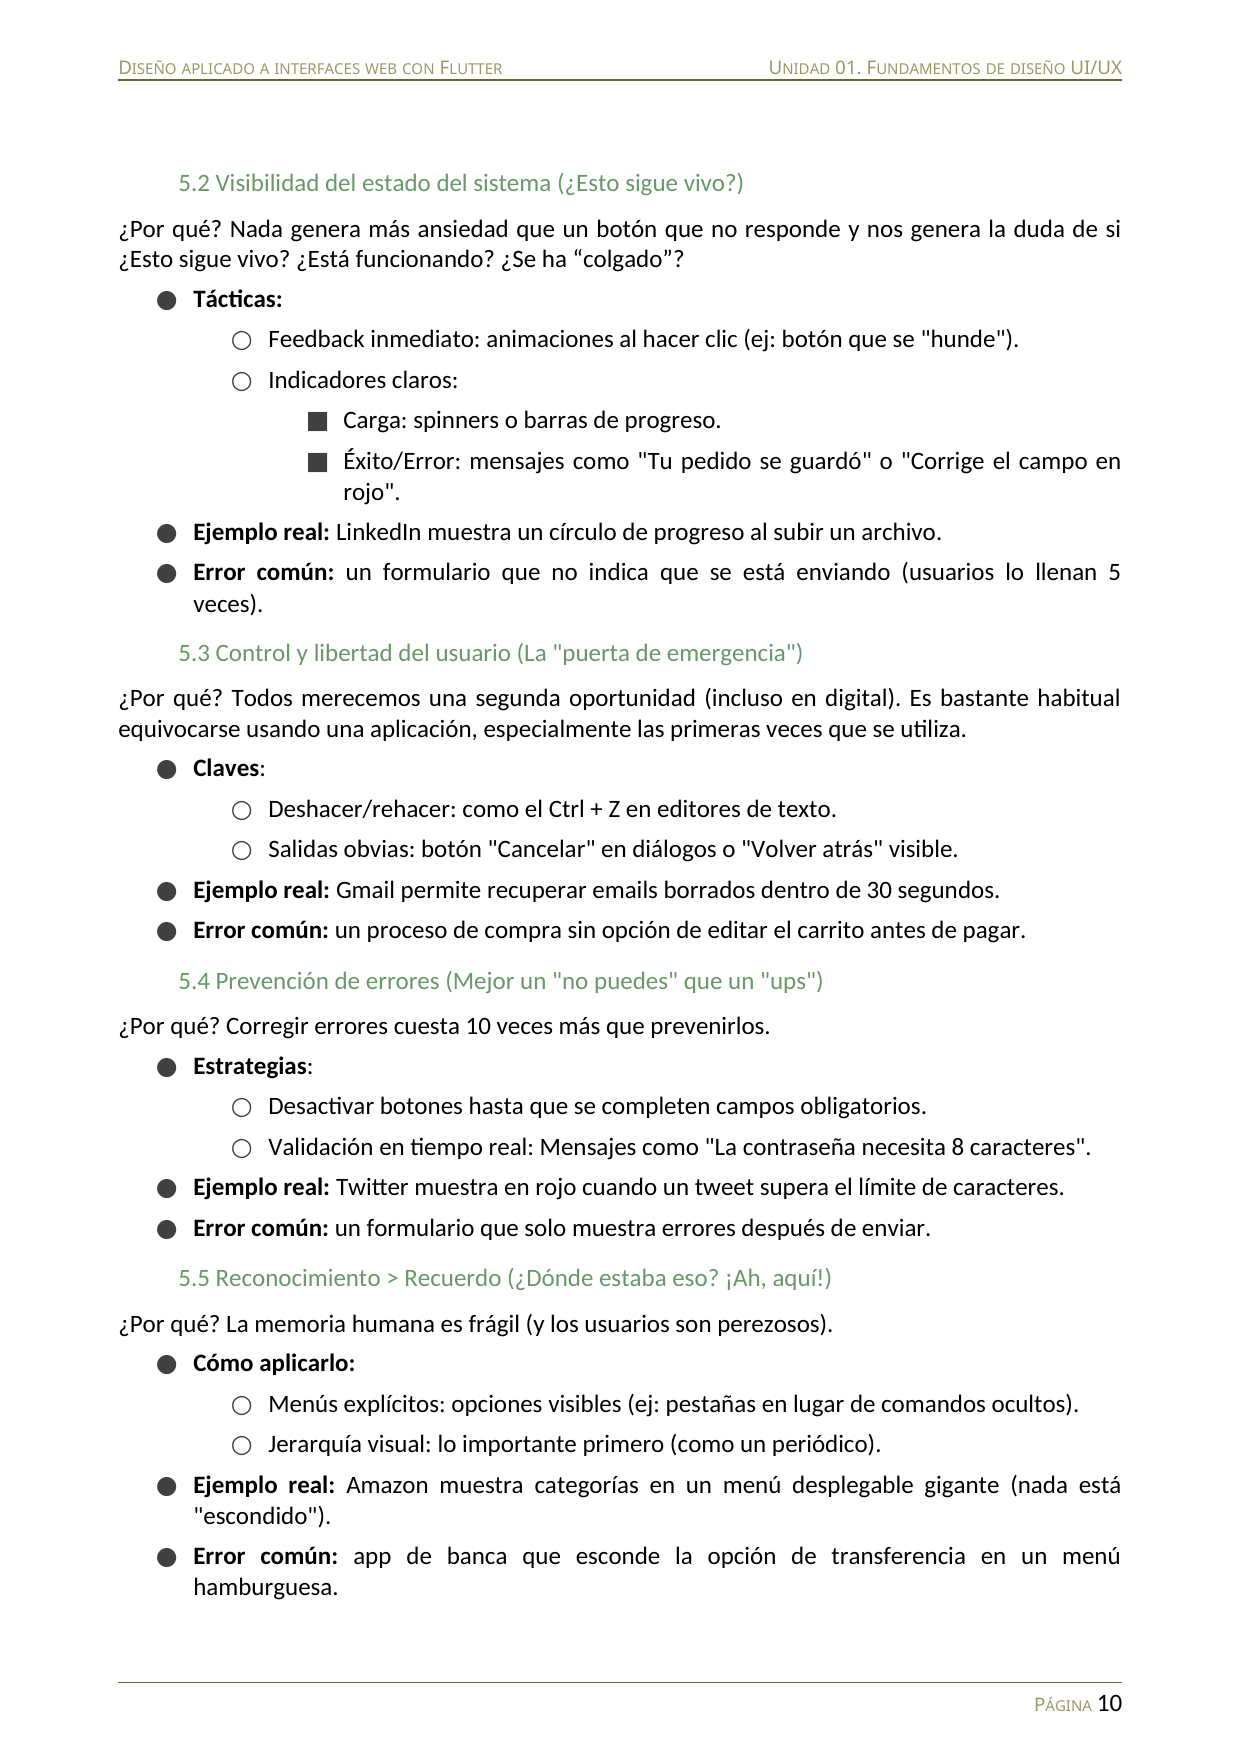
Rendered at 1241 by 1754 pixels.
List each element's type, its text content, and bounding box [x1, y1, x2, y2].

subtitle 5.2 Visibilidad del estado del sistema (¿Esto sigue vivo?) [178, 167, 1122, 198]
list Carga: spinners o barras de progreso. [306, 402, 1122, 436]
list Menús explícitos: opciones visibles (ej: pestañas en lugar de comandos ocultos). [231, 1385, 1122, 1419]
subtitle 5.5 Reconocimiento > Recuerdo (¿Dónde estaba eso? ¡Ah, aquí!) [178, 1262, 1122, 1293]
subtitle 5.4 Prevención de errores (Mejor un "no puedes" que un "ups") [178, 965, 1122, 996]
list Estrategias: [156, 1047, 1122, 1081]
list Deshacer/rehacer: como el Ctrl + Z en editores de texto. [231, 791, 1122, 825]
list Ejemplo real: Amazon muestra categorías en un menú desplegable gigante (nada está "escondido"). [156, 1466, 1122, 1531]
list Claves: [156, 750, 1122, 784]
subtitle 5.3 Control y libertad del usuario (La "puerta de emergencia") [178, 637, 1122, 668]
text ¿Por qué? Todos merecemos una segunda oportunidad (incluso en digital). Es bastante habitual equivocarse usando una aplicación, especialmente las primeras veces que se utiliza. [118, 683, 1122, 744]
list Salidas obvias: botón "Cancelar" en diálogos o "Volver atrás" visible. [231, 831, 1122, 865]
list Ejemplo real: LinkedIn muestra un círculo de progreso al subir un archivo. [156, 513, 1122, 547]
text ¿Por qué? Corregir errores cuesta 10 veces más que prevenirlos. [118, 1010, 1122, 1041]
list Desactivar botones hasta que se completen campos obligatorios. [231, 1088, 1122, 1122]
list Error común: un formulario que no indica que se está enviando (usuarios lo llenan 5 veces). [156, 554, 1122, 618]
list Validación en tiempo real: Mensajes como "La contraseña necesita 8 caracteres". [231, 1128, 1122, 1162]
list Error común: un formulario que solo muestra errores después de enviar. [156, 1209, 1122, 1243]
list Error común: app de banca que esconde la opción de transferencia en un menú hamburguesa. [156, 1537, 1122, 1602]
list Feedback inmediato: animaciones al hacer clic (ej: botón que se "hunde"). [231, 321, 1122, 355]
list Tácticas: [156, 280, 1122, 314]
list Jerarquía visual: lo importante primero (como un periódico). [231, 1426, 1122, 1460]
list Cómo aplicarlo: [156, 1345, 1122, 1379]
text ¿Por qué? La memoria humana es frágil (y los usuarios son perezosos). [118, 1308, 1122, 1338]
list Éxito/Error: mensajes como "Tu pedido se guardó" o "Corrige el campo en rojo". [306, 442, 1122, 507]
list Error común: un proceso de compra sin opción de editar el carrito antes de pagar. [156, 912, 1122, 946]
text ¿Por qué? Nada genera más ansiedad que un botón que no responde y nos genera la duda de si ¿Esto sigue vivo? ¿Está funcionando? ¿Se ha “colgado”? [118, 213, 1122, 274]
list Indicadores claros: [231, 361, 1122, 395]
list Ejemplo real: Gmail permite recuperar emails borrados dentro de 30 segundos. [156, 872, 1122, 906]
list Ejemplo real: Twitter muestra en rojo cuando un tweet supera el límite de caracteres. [156, 1169, 1122, 1203]
